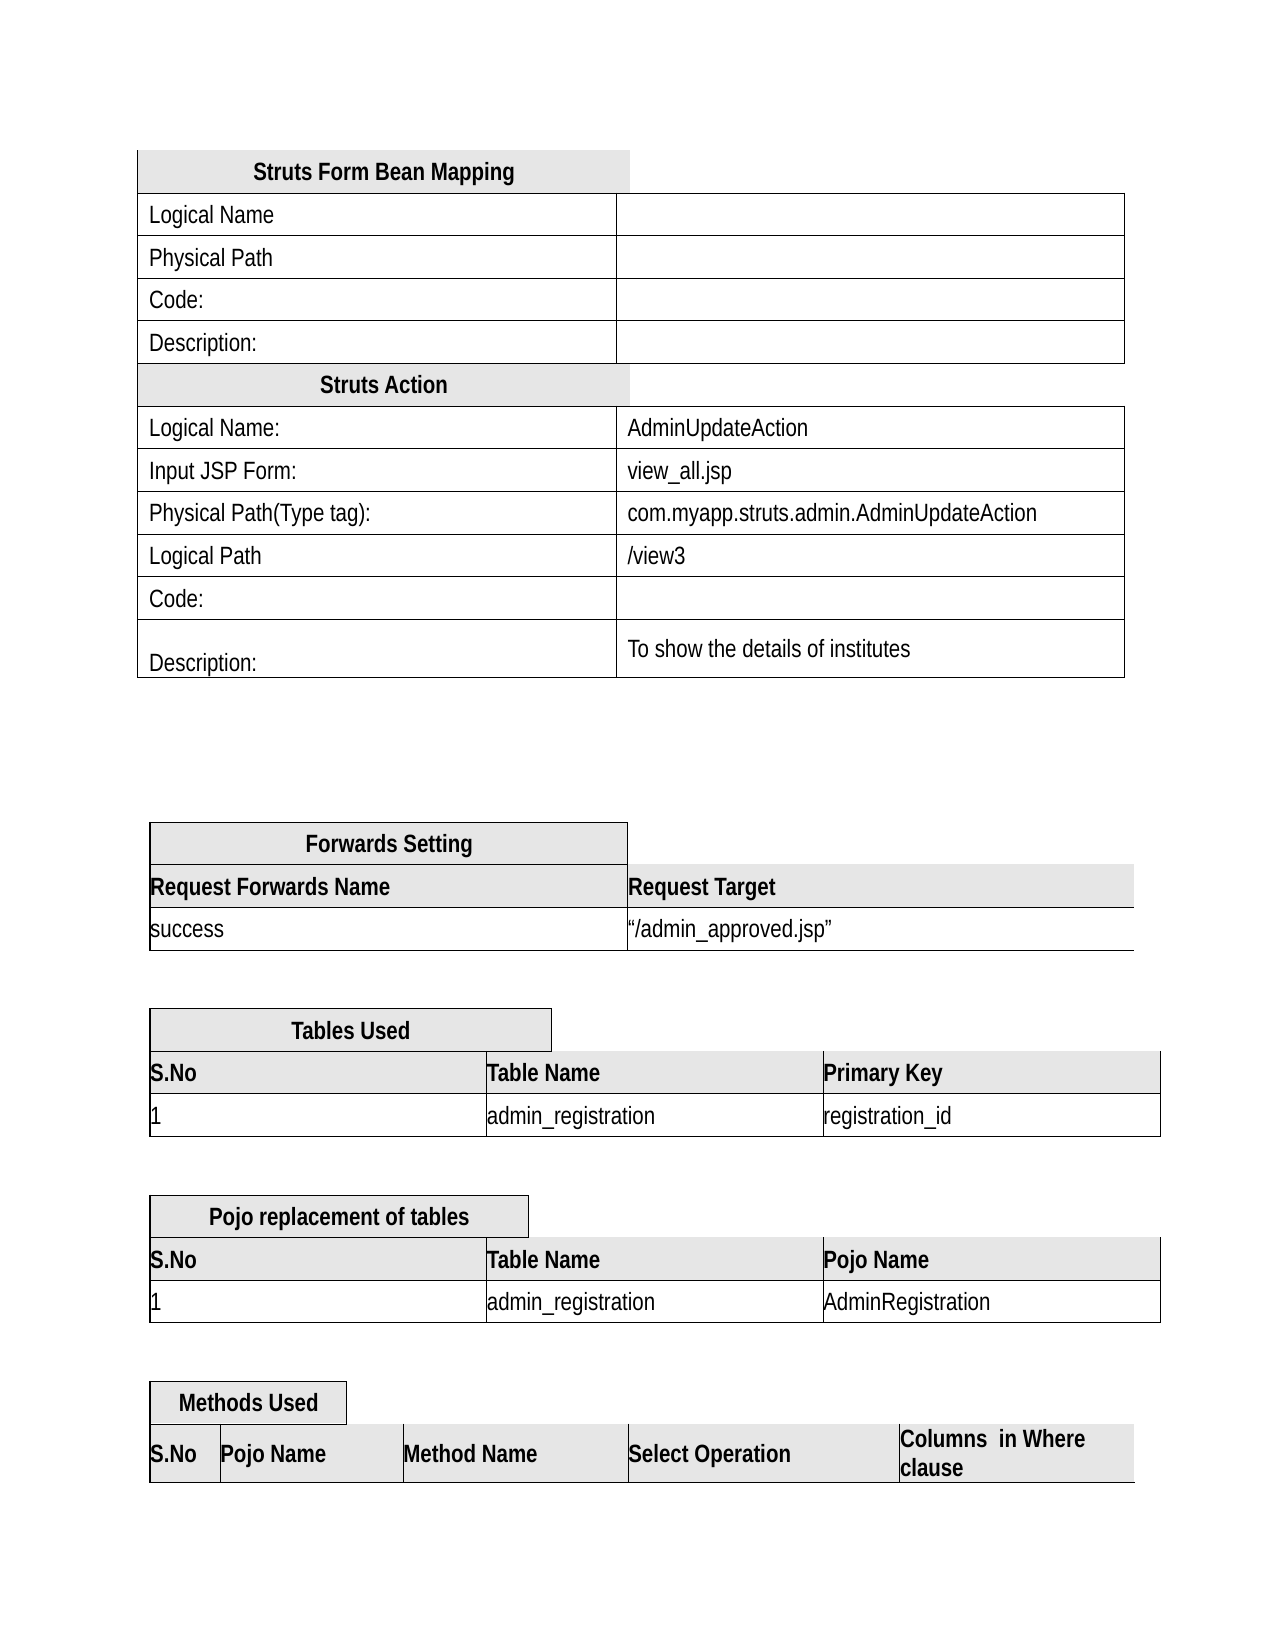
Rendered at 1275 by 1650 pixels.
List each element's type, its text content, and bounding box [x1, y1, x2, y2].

table_cell Primary Key [824, 1051, 1160, 1093]
table_cell Code: [138, 577, 616, 619]
table_cell com.myapp.struts.admin.AdminUpdateAction [617, 492, 1124, 533]
table_cell Physical Path(Type tag): [138, 492, 616, 533]
table_cell Request Target [628, 864, 1134, 907]
table_cell Logical Name: [138, 407, 616, 448]
table_header [552, 1008, 823, 1051]
table_cell Description: [138, 620, 616, 677]
table_cell S.No [151, 1425, 220, 1482]
table_cell Struts Action [138, 364, 630, 406]
table_cell Input JSP Form: [138, 449, 616, 491]
table_cell registration_id [824, 1094, 1160, 1136]
table_cell [630, 150, 1124, 193]
table_header [529, 1195, 823, 1237]
table_header [544, 1381, 1134, 1423]
table_cell view_all.jsp [617, 449, 1124, 491]
table_cell Table Name [487, 1051, 823, 1093]
table_cell To show the details of institutes [617, 620, 1124, 677]
table_cell Method Name [404, 1424, 628, 1482]
table_cell Columns in Where clause [900, 1424, 1134, 1482]
table_cell Description: [138, 321, 616, 363]
table_header Forwards Setting [151, 823, 627, 864]
table_cell AdminRegistration [824, 1281, 1160, 1322]
table_cell [630, 364, 1124, 406]
table_cell admin_registration [487, 1094, 823, 1136]
table_cell 1 [151, 1281, 486, 1322]
table_header [823, 1008, 1161, 1051]
table_header [628, 822, 1134, 864]
table_cell Table Name [487, 1237, 823, 1280]
table_cell Struts Form Bean Mapping [138, 150, 630, 193]
table_cell 1 [151, 1094, 486, 1136]
table_header [823, 1195, 1161, 1237]
table_cell [617, 236, 1124, 278]
table_cell Pojo Name [221, 1424, 403, 1482]
table_cell S.No [151, 1052, 486, 1093]
table_cell [617, 577, 1124, 619]
table_cell Select Operation [629, 1424, 899, 1482]
table_cell Request Forwards Name [151, 865, 627, 907]
table_cell Logical Name [138, 194, 616, 235]
table_cell Pojo Name [824, 1237, 1160, 1280]
table_cell Logical Path [138, 535, 616, 576]
table_header Methods Used [151, 1382, 346, 1423]
table_header Tables Used [151, 1009, 551, 1051]
table_cell Code: [138, 279, 616, 320]
table_cell AdminUpdateAction [617, 407, 1124, 448]
table_header Pojo replacement of tables [151, 1196, 528, 1237]
table_cell [617, 321, 1124, 363]
table_cell “/admin_approved.jsp” [628, 908, 1134, 949]
table_cell success [151, 908, 627, 949]
table_cell [617, 194, 1124, 235]
table_cell [617, 279, 1124, 320]
table_cell S.No [151, 1238, 486, 1280]
table_cell /view3 [617, 535, 1124, 576]
table_header [347, 1381, 544, 1423]
table_cell admin_registration [487, 1281, 823, 1322]
table_cell Physical Path [138, 236, 616, 278]
